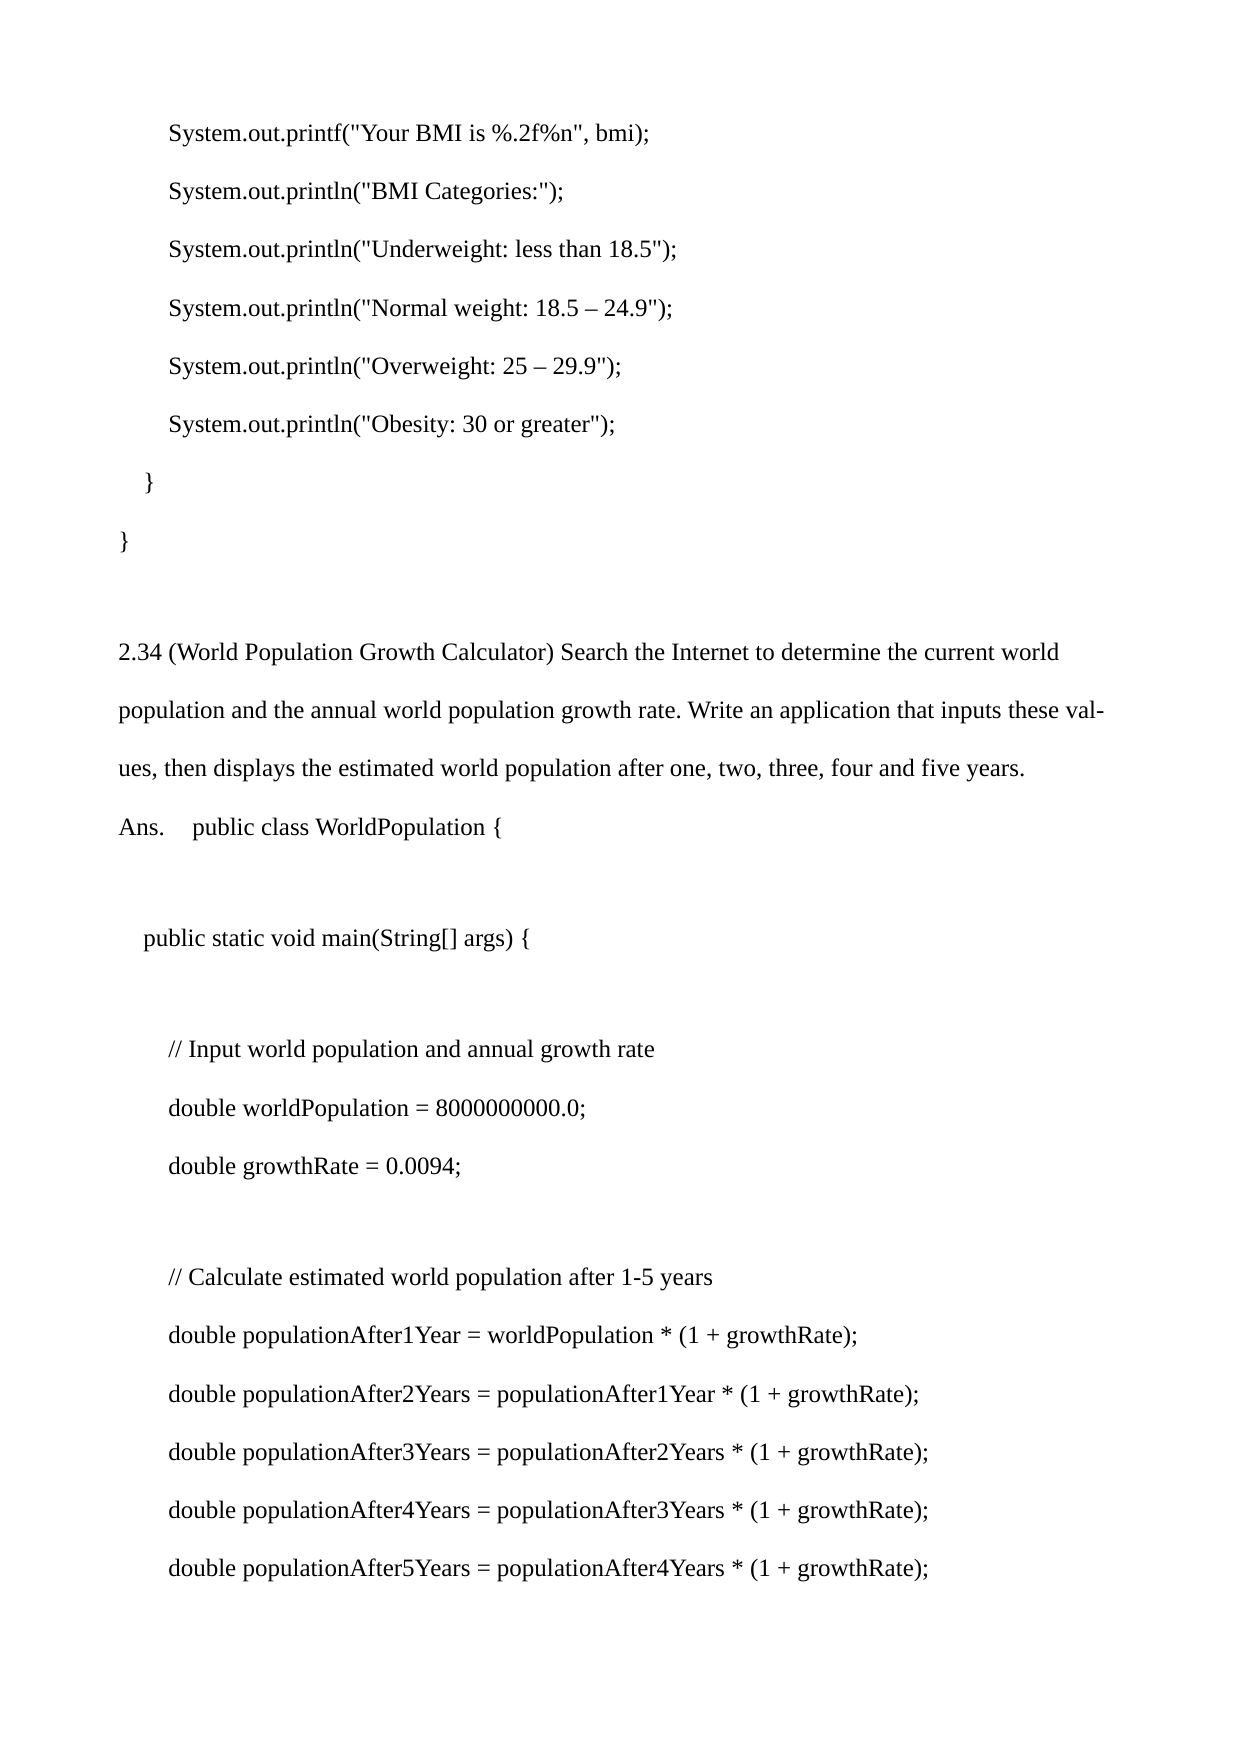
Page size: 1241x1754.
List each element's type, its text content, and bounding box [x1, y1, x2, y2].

text System.out.println("Obesity: 30 or greater"); [118, 409, 1122, 438]
text double populationAfter3Years = populationAfter2Years * (1 + growthRate); [118, 1437, 1122, 1466]
text population and the annual world population growth rate. Write an application that inputs these val- [118, 695, 1122, 724]
text System.out.println("Normal weight: 18.5 – 24.9"); [118, 293, 1122, 322]
text double populationAfter4Years = populationAfter3Years * (1 + growthRate); [118, 1495, 1122, 1524]
text double populationAfter1Year = worldPopulation * (1 + growthRate); [118, 1321, 1122, 1349]
text System.out.println("BMI Categories:"); [118, 176, 1122, 205]
text 2.34 (World Population Growth Calculator) Search the Internet to determine the current world [118, 637, 1122, 666]
text System.out.println("Overweight: 25 – 29.9"); [118, 351, 1122, 380]
text } [118, 526, 1122, 554]
text System.out.println("Underweight: less than 18.5"); [118, 234, 1122, 263]
text // Input world population and annual growth rate [118, 1034, 1122, 1063]
text double populationAfter5Years = populationAfter4Years * (1 + growthRate); [118, 1553, 1122, 1582]
text } [118, 467, 1122, 496]
text // Calculate estimated world population after 1-5 years [118, 1262, 1122, 1291]
text ues, then displays the estimated world population after one, two, three, four and five years. [118, 753, 1122, 782]
text public static void main(String[] args) { [118, 923, 1122, 952]
text double populationAfter2Years = populationAfter1Year * (1 + growthRate); [118, 1379, 1122, 1407]
text double growthRate = 0.0094; [118, 1151, 1122, 1180]
text double worldPopulation = 8000000000.0; [118, 1093, 1122, 1121]
text Ans. public class WorldPopulation { [118, 812, 1122, 841]
text System.out.printf("Your BMI is %.2f%n", bmi); [118, 118, 1122, 147]
